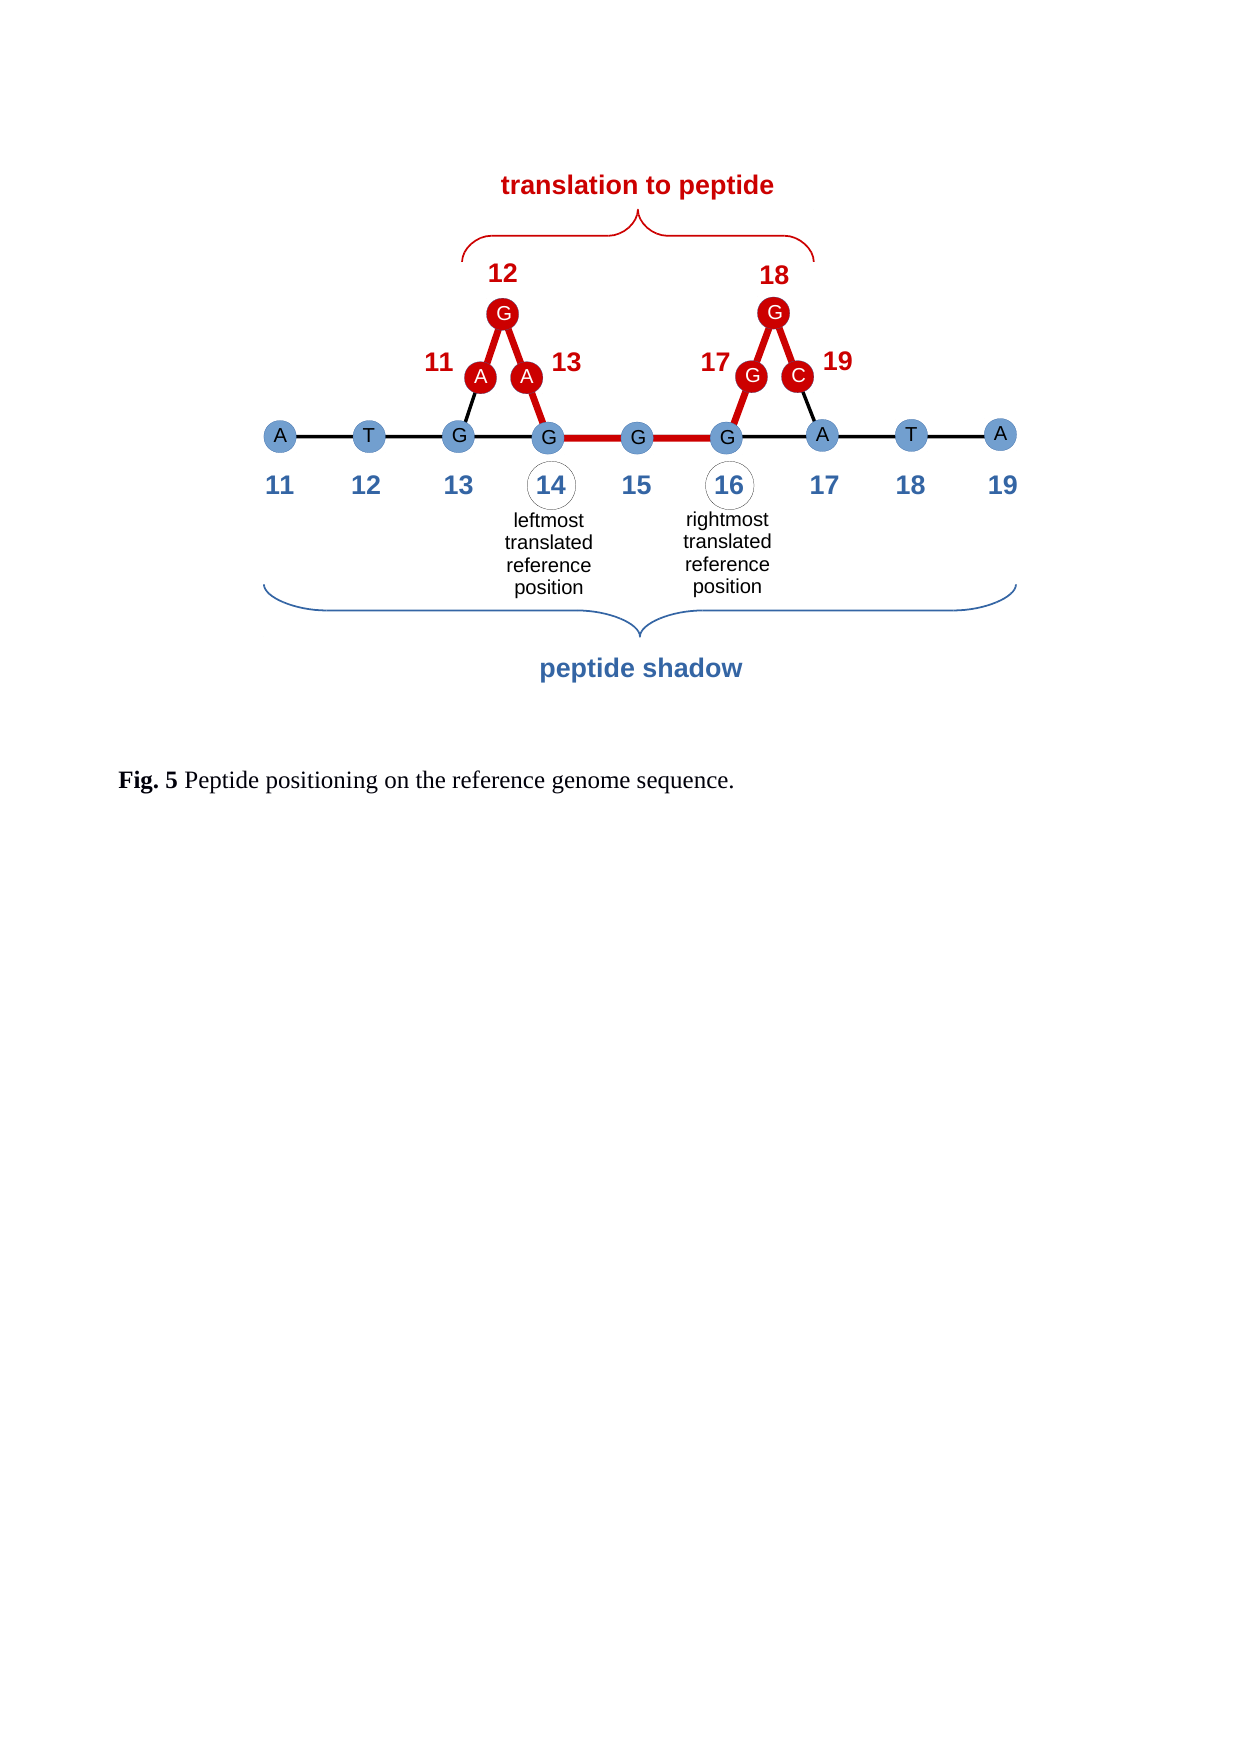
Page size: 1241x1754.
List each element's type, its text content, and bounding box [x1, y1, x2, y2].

text Fig. 5 Peptide positioning on the reference genome sequence. [118, 765, 1122, 794]
